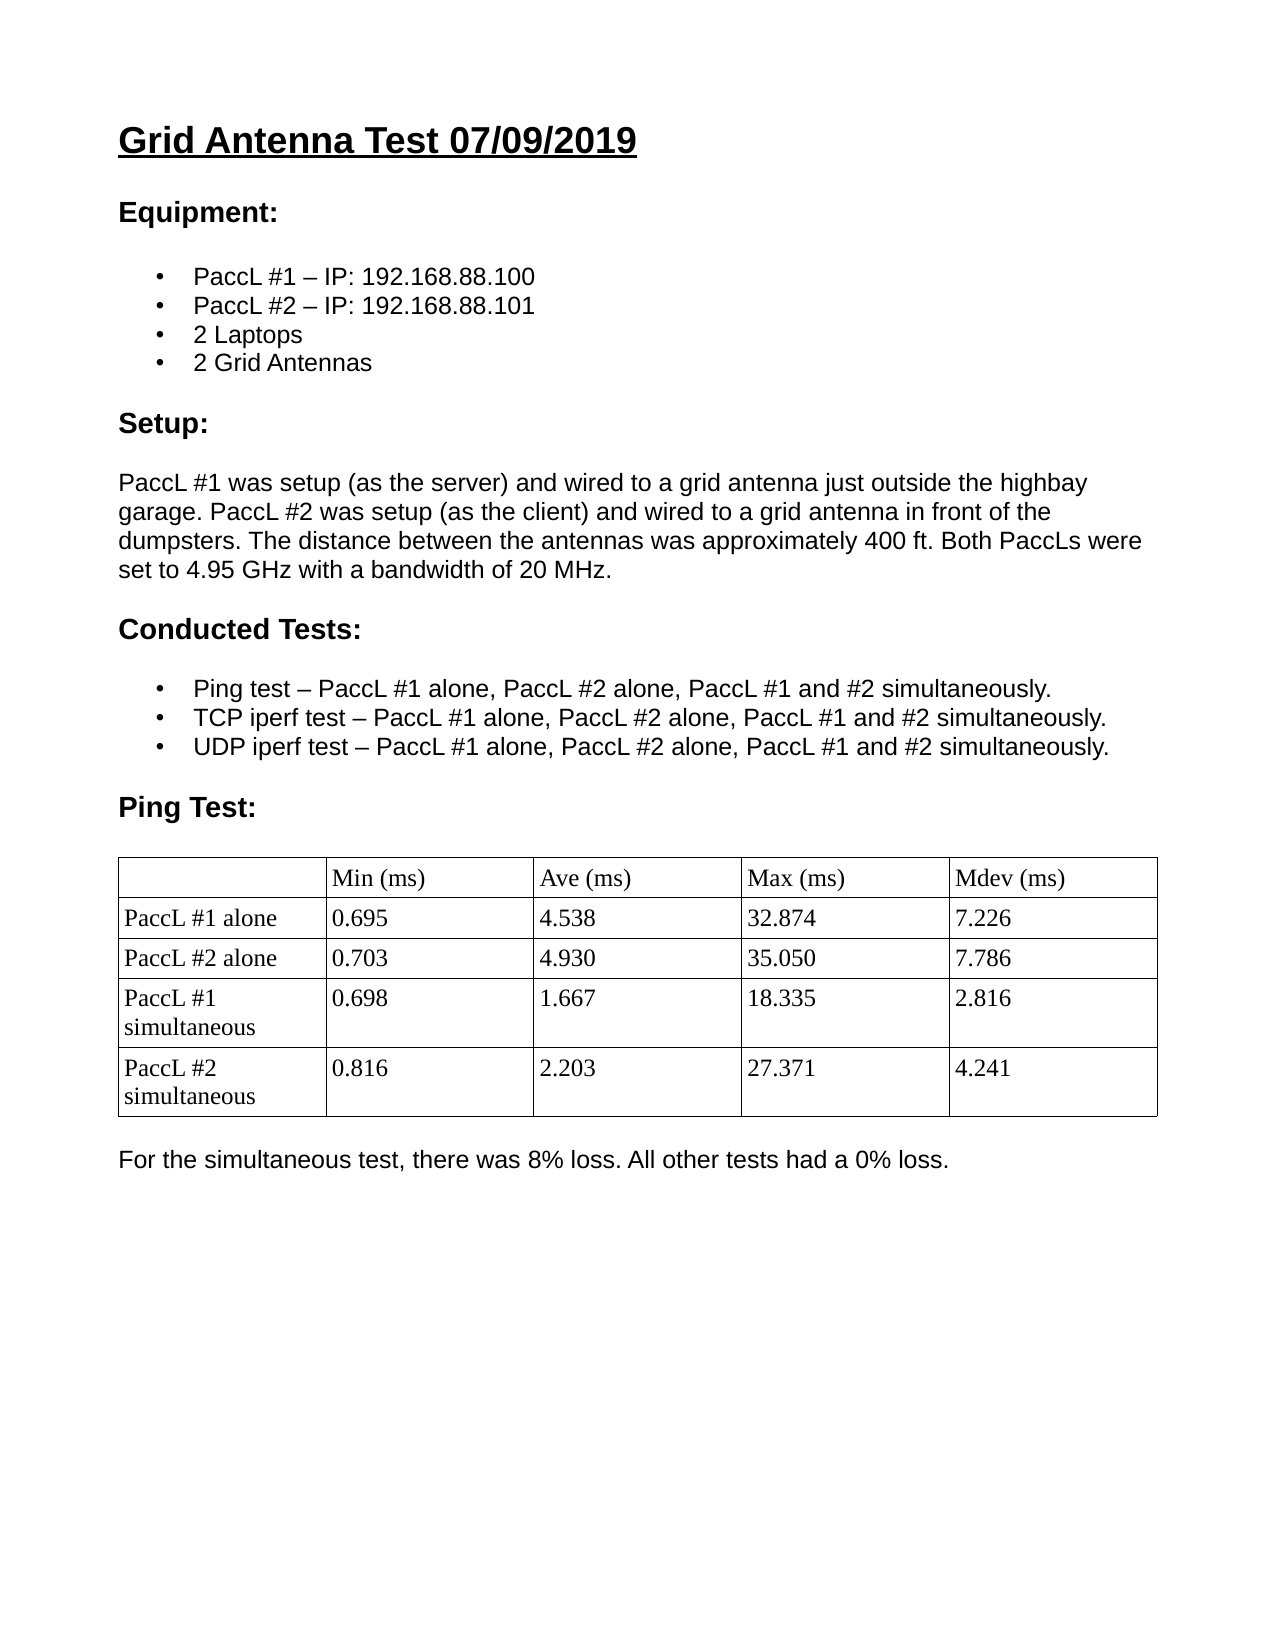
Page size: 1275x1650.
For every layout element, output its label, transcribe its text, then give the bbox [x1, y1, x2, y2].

list PaccL #2 – IP: 192.168.88.101 [156, 291, 1157, 319]
text Grid Antenna Test 07/09/2019 [118, 118, 1157, 161]
table_cell 27.371 [742, 1048, 949, 1116]
text PaccL #1 was setup (as the server) and wired to a grid antenna just outside the highbay garage. PaccL #2 was setup (as the client) and wired to a grid antenna in front of the dumpsters. The distance between the antennas was approximately 400 ft. Both PaccLs were set to 4.95 GHz with a bandwidth of 20 MHz. [118, 468, 1157, 583]
table_cell 4.241 [950, 1048, 1157, 1116]
table_cell 7.226 [950, 898, 1157, 937]
table_cell 0.698 [327, 979, 533, 1047]
table_cell 4.538 [534, 898, 741, 937]
table_cell 2.816 [950, 979, 1157, 1047]
list UDP iperf test – PaccL #1 alone, PaccL #2 alone, PaccL #1 and #2 simultaneously. [156, 732, 1157, 761]
list 2 Grid Antennas [156, 348, 1157, 377]
table_cell 7.786 [950, 939, 1157, 978]
text For the simultaneous test, there was 8% loss. All other tests had a 0% loss. [118, 1145, 1157, 1173]
table_cell 4.930 [534, 939, 741, 978]
table_header Mdev (ms) [950, 858, 1157, 897]
text Equipment: [118, 195, 1157, 228]
table_cell 0.695 [327, 898, 533, 937]
table_cell PaccL #2 simultaneous [119, 1048, 326, 1116]
table_header [119, 858, 326, 897]
text Setup: [118, 406, 1157, 439]
table_cell PaccL #2 alone [119, 939, 326, 978]
table_cell PaccL #1 alone [119, 898, 326, 937]
table_cell 18.335 [742, 979, 949, 1047]
list TCP iperf test – PaccL #1 alone, PaccL #2 alone, PaccL #1 and #2 simultaneously. [156, 703, 1157, 732]
table_cell 32.874 [742, 898, 949, 937]
table_cell 2.203 [534, 1048, 741, 1116]
list PaccL #1 – IP: 192.168.88.100 [156, 262, 1157, 291]
table_cell 1.667 [534, 979, 741, 1047]
table_cell PaccL #1 simultaneous [119, 979, 326, 1047]
list 2 Laptops [156, 319, 1157, 348]
list Ping test – PaccL #1 alone, PaccL #2 alone, PaccL #1 and #2 simultaneously. [156, 674, 1157, 703]
table_header Ave (ms) [534, 858, 741, 897]
text Conducted Tests: [118, 612, 1157, 646]
table_cell 35.050 [742, 939, 949, 978]
table_cell 0.816 [327, 1048, 533, 1116]
table_cell 0.703 [327, 939, 533, 978]
text Ping Test: [118, 790, 1157, 823]
table_header Min (ms) [327, 858, 533, 897]
table_header Max (ms) [742, 858, 949, 897]
